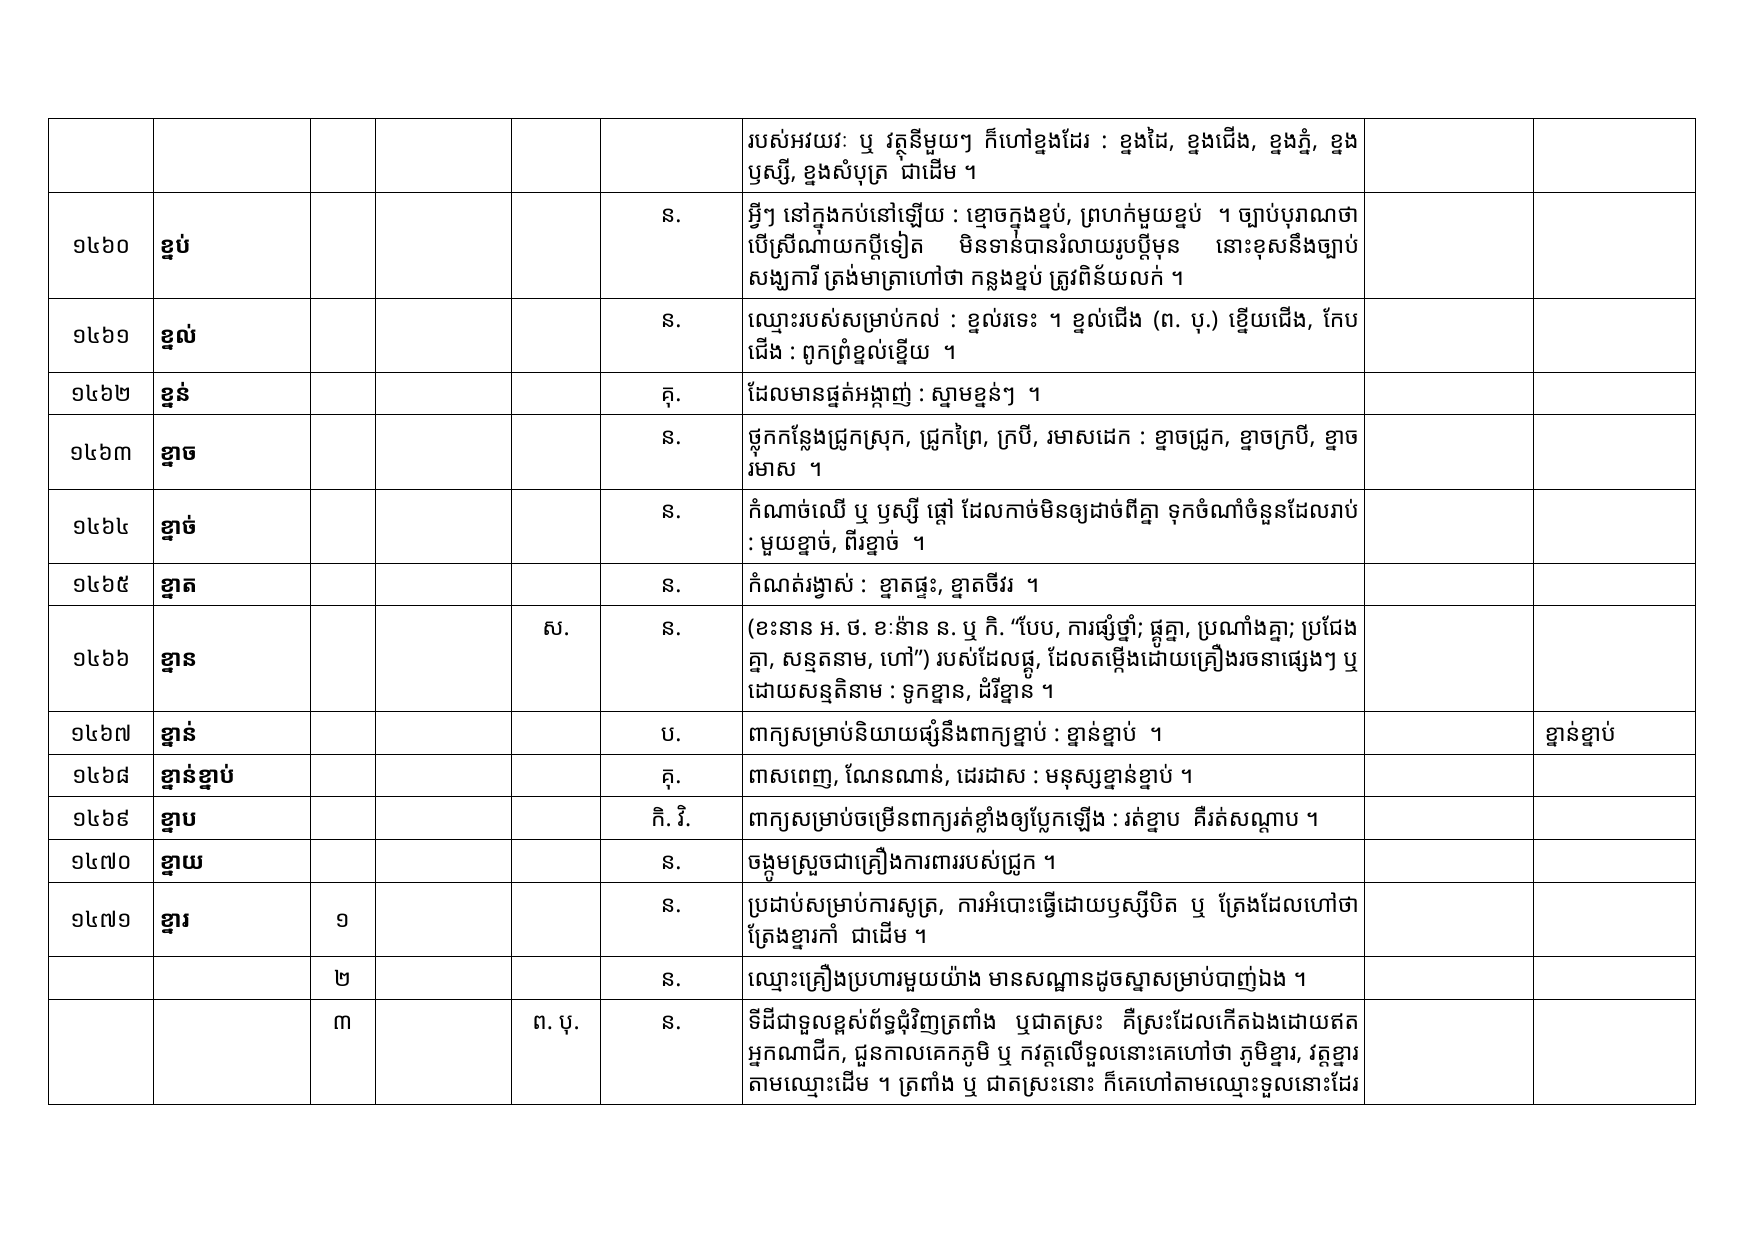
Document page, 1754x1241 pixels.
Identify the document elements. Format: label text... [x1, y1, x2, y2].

table_cell ទី​ដី​ជា​ទួល​ខ្ពស់​ព័ទ្ធ​ជុំវិញ​ត្រពាំង ឬ​ជាត​ស្រះ គឺ​ស្រះ​ដែល​កើត​ឯង​ដោយ​ឥត​អ្នក​ណា​ជីក, ជួន​កាល​គេ​ក​ភូមិ ឬ ក​វត្ត​លើ​ទួល​នោះ​គេ​ហៅ​ថា ភូមិ​ខ្នារ, វត្ត​ខ្នារ តាម​ឈ្មោះ​ដើម ។ ត្រពាំង ឬ​ ជាត​ស្រះ​នោះ ក៏​គេ​ហៅ​តាម​ឈ្មោះ​ទួល​នោះ​ដែរ : ត្រពាំងខ្នារ; បើ​គេ​បញ្ចុះ​ដំរី​ឲ្យ​ត្រាំ​ទឹក គេ​ហៅ ត្រាំខ្នារ ។ល។ [743, 1000, 1364, 1104]
table_cell ថ្លុក​កន្លែង​ជ្រូក​ស្រុក, ជ្រូក​ព្រៃ, ក្របី, រមាស​ដេក : ខ្នាច​ជ្រូក, ខ្នាច​ក្របី, ខ្នាច​រមាស ។ [743, 415, 1364, 488]
table_cell ១៤៦៨ [49, 755, 153, 796]
table_cell [1534, 119, 1695, 192]
table_cell [376, 119, 511, 192]
table_cell ខ្នាច [154, 415, 310, 488]
table_cell កិ. វិ. [601, 797, 742, 839]
table_cell [512, 840, 600, 882]
table_cell [311, 299, 375, 372]
table_cell [1365, 373, 1533, 414]
table_cell [376, 490, 511, 562]
table_cell អ្វី​ៗ នៅ​ក្នុង​កប់​នៅ​ឡើយ : ខ្មោច​ក្នុង​ខ្នប់, ព្រហក់​មួយ​ខ្នប់ ។ ច្បាប់​បុរាណ​ថា បើ​ស្រី​ណា​យក​ប្ដី​ទៀត មិន​ទាន់​បាន​រំលាយ​រូប​ប្ដី​មុន នោះ​ខុស​នឹង​ច្បាប់​សង្ឃការី ត្រង់​មាត្រា​ហៅ​ថា កន្លង​ខ្នប់ ត្រូវ​ពិន័យ​លក់ ។ [743, 193, 1364, 297]
table_cell ស. [512, 606, 600, 711]
table_cell [311, 415, 375, 488]
table_cell [376, 299, 511, 372]
table_cell ពាស​ពេញ, ណែនណាន់, ដេរដាស : មនុស្ស​ខ្នាន់ខ្នាប់ ។ [743, 755, 1364, 796]
table_cell [154, 1000, 310, 1104]
table_cell [376, 883, 511, 956]
table_cell [1534, 299, 1695, 372]
table_cell [512, 957, 600, 999]
table_cell ១៤៦៧ [49, 712, 153, 753]
table_cell ន. [601, 883, 742, 956]
table_cell ខ្នាយ [154, 840, 310, 882]
table_cell [376, 373, 511, 414]
table_cell [1365, 193, 1533, 297]
table_cell [311, 490, 375, 562]
table_cell ពាក្យ​សម្រាប់​និយាយ​ផ្សំ​នឹង​ពាក្យ​ខ្នាប់ : ខ្នាន់ខ្នាប់ ។ [743, 712, 1364, 753]
table_cell ១៤៦២ [49, 373, 153, 414]
table_cell [311, 797, 375, 839]
table_cell [311, 840, 375, 882]
table_cell [1534, 564, 1695, 605]
table_cell ឈ្មោះ​របស់​សម្រាប់​កល់ : ខ្នល់​រទេះ ។ ខ្នល់​ជើង (ព. បុ.) ខ្នើយ​ជើង, កែប​ជើង : ពូក​ព្រំ​ខ្នល់​ខ្នើយ ។ [743, 299, 1364, 372]
table_cell [311, 193, 375, 297]
table_cell ន. [601, 957, 742, 999]
table_cell [311, 755, 375, 796]
table_cell ន. [601, 1000, 742, 1104]
table_cell ព. បុ. [512, 1000, 600, 1104]
table_cell ១៤៦៣ [49, 415, 153, 488]
table_cell ដែល​មាន​ផ្នត់​អង្កាញ់ : ស្នាម​ខ្នន់​ៗ ។ [743, 373, 1364, 414]
table_cell ខ្នាប [154, 797, 310, 839]
table_cell [1534, 755, 1695, 796]
table_cell [376, 840, 511, 882]
table_cell [49, 1000, 153, 1104]
table_cell ១៤៦៩ [49, 797, 153, 839]
table_cell [376, 415, 511, 488]
table_cell [512, 373, 600, 414]
table_cell ន. [601, 299, 742, 372]
table_cell [154, 957, 310, 999]
table_cell [1365, 564, 1533, 605]
table_cell [1534, 840, 1695, 882]
table_cell ១៤៦៤ [49, 490, 153, 562]
table_cell [512, 193, 600, 297]
table_cell កំណាច់​ឈើ ឬ ឫស្សី ផ្ដៅ ដែល​កាច់​មិន​ឲ្យ​ដាច់​ពី​គ្នា ទុក​ចំណាំ​ចំនួន​ដែល​រាប់ : មួយ​ខ្នាច់, ពីរ​ខ្នាច់ ។ [743, 490, 1364, 562]
table_cell [376, 606, 511, 711]
table_cell ខ្នាច់ [154, 490, 310, 562]
table_cell [311, 606, 375, 711]
table_cell ខ្នន់ [154, 373, 310, 414]
table_cell ខ្នប់ [154, 193, 310, 297]
table_cell ១ [311, 883, 375, 956]
table_cell [1365, 957, 1533, 999]
table_cell [311, 119, 375, 192]
table_cell [1365, 415, 1533, 488]
table_cell [1365, 119, 1533, 192]
table_cell គុ. [601, 373, 742, 414]
table_cell [1365, 1000, 1533, 1104]
table_cell ១៤៧០ [49, 840, 153, 882]
table_cell [1534, 373, 1695, 414]
table_cell ខ្នាន [154, 606, 310, 711]
table_cell ១៤៧១ [49, 883, 153, 956]
table_cell ១៤៦១ [49, 299, 153, 372]
table_cell [154, 119, 310, 192]
table_cell [512, 119, 600, 192]
table_cell ន. [601, 606, 742, 711]
table_cell ៣ [311, 1000, 375, 1104]
table_cell ១៤៦០ [49, 193, 153, 297]
table_cell ខ្នាន់ខ្នាប់ [1534, 712, 1695, 753]
table_cell ប្រដាប់​សម្រាប់​ការ​សូត្រ, ការ​អំបោះ​ធ្វើ​ដោយ​ឫស្សី​បិត ឬ ត្រែង​ដែល​ហៅ​ថា ត្រែង​ខ្នារ​កាំ ជាដើម ។ [743, 883, 1364, 956]
table_cell [1534, 606, 1695, 711]
table_cell [376, 797, 511, 839]
table_cell [376, 1000, 511, 1104]
table_cell ខ្នាត [154, 564, 310, 605]
table_cell [601, 119, 742, 192]
table_cell [1534, 883, 1695, 956]
table_cell ខ្នល់ [154, 299, 310, 372]
table_cell [1365, 883, 1533, 956]
table_cell ២ [311, 957, 375, 999]
table_cell [1365, 299, 1533, 372]
table_cell [376, 957, 511, 999]
table_cell គុ. [601, 755, 742, 796]
table_cell [311, 712, 375, 753]
table_cell ន. [601, 415, 742, 488]
table_cell ១៤៦៦ [49, 606, 153, 711]
table_cell របស់​អវយវៈ ឬ វត្ថុ​នីមួយ​ៗ ក៏​ហៅ​ខ្នង​ដែរ : ខ្នង​ដៃ, ខ្នង​ជើង, ខ្នង​ភ្នំ, ខ្នង​ឫស្សី, ខ្នង​សំបុត្រ ជាដើម ។ [743, 119, 1364, 192]
table_cell ពាក្យ​សម្រាប់​ចម្រើន​ពាក្យ​រត់​ខ្លាំង​ឲ្យ​ប្លែក​ឡើង : រត់​ខ្នាប គឺ​រត់​សណ្ដាប ។ [743, 797, 1364, 839]
table_cell [1534, 193, 1695, 297]
table_cell [1365, 840, 1533, 882]
table_cell [49, 957, 153, 999]
table_cell [1534, 490, 1695, 562]
table_cell [512, 712, 600, 753]
table_cell [311, 373, 375, 414]
table_cell (ខះនាន អ. ថ. ខៈន៉ាន ន. ឬ កិ. “បែប, ការ​ផ្សំ​ថ្នាំ; ផ្គូ​គ្នា, ប្រណាំង​គ្នា; ប្រជែង​គ្នា, សន្មត​នាម, ហៅ”) របស់​ដែល​ផ្គូ, ដែល​តម្កើង​ដោយ​គ្រឿង​រចនា​ផ្សេង​ៗ ឬ ដោយ​សន្មតិ​នាម : ទូក​ខ្នាន, ដំរី​ខ្នាន ។ [743, 606, 1364, 711]
table_cell ន. [601, 490, 742, 562]
table_cell [512, 490, 600, 562]
table_cell [512, 883, 600, 956]
table_cell ខ្នារ [154, 883, 310, 956]
table_cell [1365, 606, 1533, 711]
table_cell [512, 755, 600, 796]
table_cell [1534, 957, 1695, 999]
table_cell [376, 564, 511, 605]
table_cell [49, 119, 153, 192]
table_cell ១៤៦៥ [49, 564, 153, 605]
table_cell [1365, 755, 1533, 796]
table_cell ន. [601, 564, 742, 605]
table_cell [512, 797, 600, 839]
table_cell [1534, 797, 1695, 839]
table_cell [376, 755, 511, 796]
table_cell ខ្នាន់ [154, 712, 310, 753]
table_cell [1534, 415, 1695, 488]
table_cell [512, 564, 600, 605]
table_cell ឈ្មោះ​គ្រឿង​ប្រហារ​មួយ​យ៉ាង មាន​សណ្ឋាន​ដូច​ស្នា​សម្រាប់​បាញ់​ឯង ។ [743, 957, 1364, 999]
table_cell [1365, 712, 1533, 753]
table_cell ន. [601, 840, 742, 882]
table_cell [1365, 797, 1533, 839]
table_cell ខ្នាន់ខ្នាប់ [154, 755, 310, 796]
table_cell [1365, 490, 1533, 562]
table_cell [376, 712, 511, 753]
table_cell [512, 299, 600, 372]
table_cell ន. [601, 193, 742, 297]
table_cell [311, 564, 375, 605]
table_cell ប. [601, 712, 742, 753]
table_cell កំណត់​រង្វាស់ : ខ្នាត​ផ្ទះ, ខ្នាត​ចីវរ ។ [743, 564, 1364, 605]
table_cell [376, 193, 511, 297]
table_cell [1534, 1000, 1695, 1104]
table_cell ចង្កូម​ស្រួច​ជា​គ្រឿង​ការពារ​របស់​ជ្រូក ។ [743, 840, 1364, 882]
table_cell [512, 415, 600, 488]
